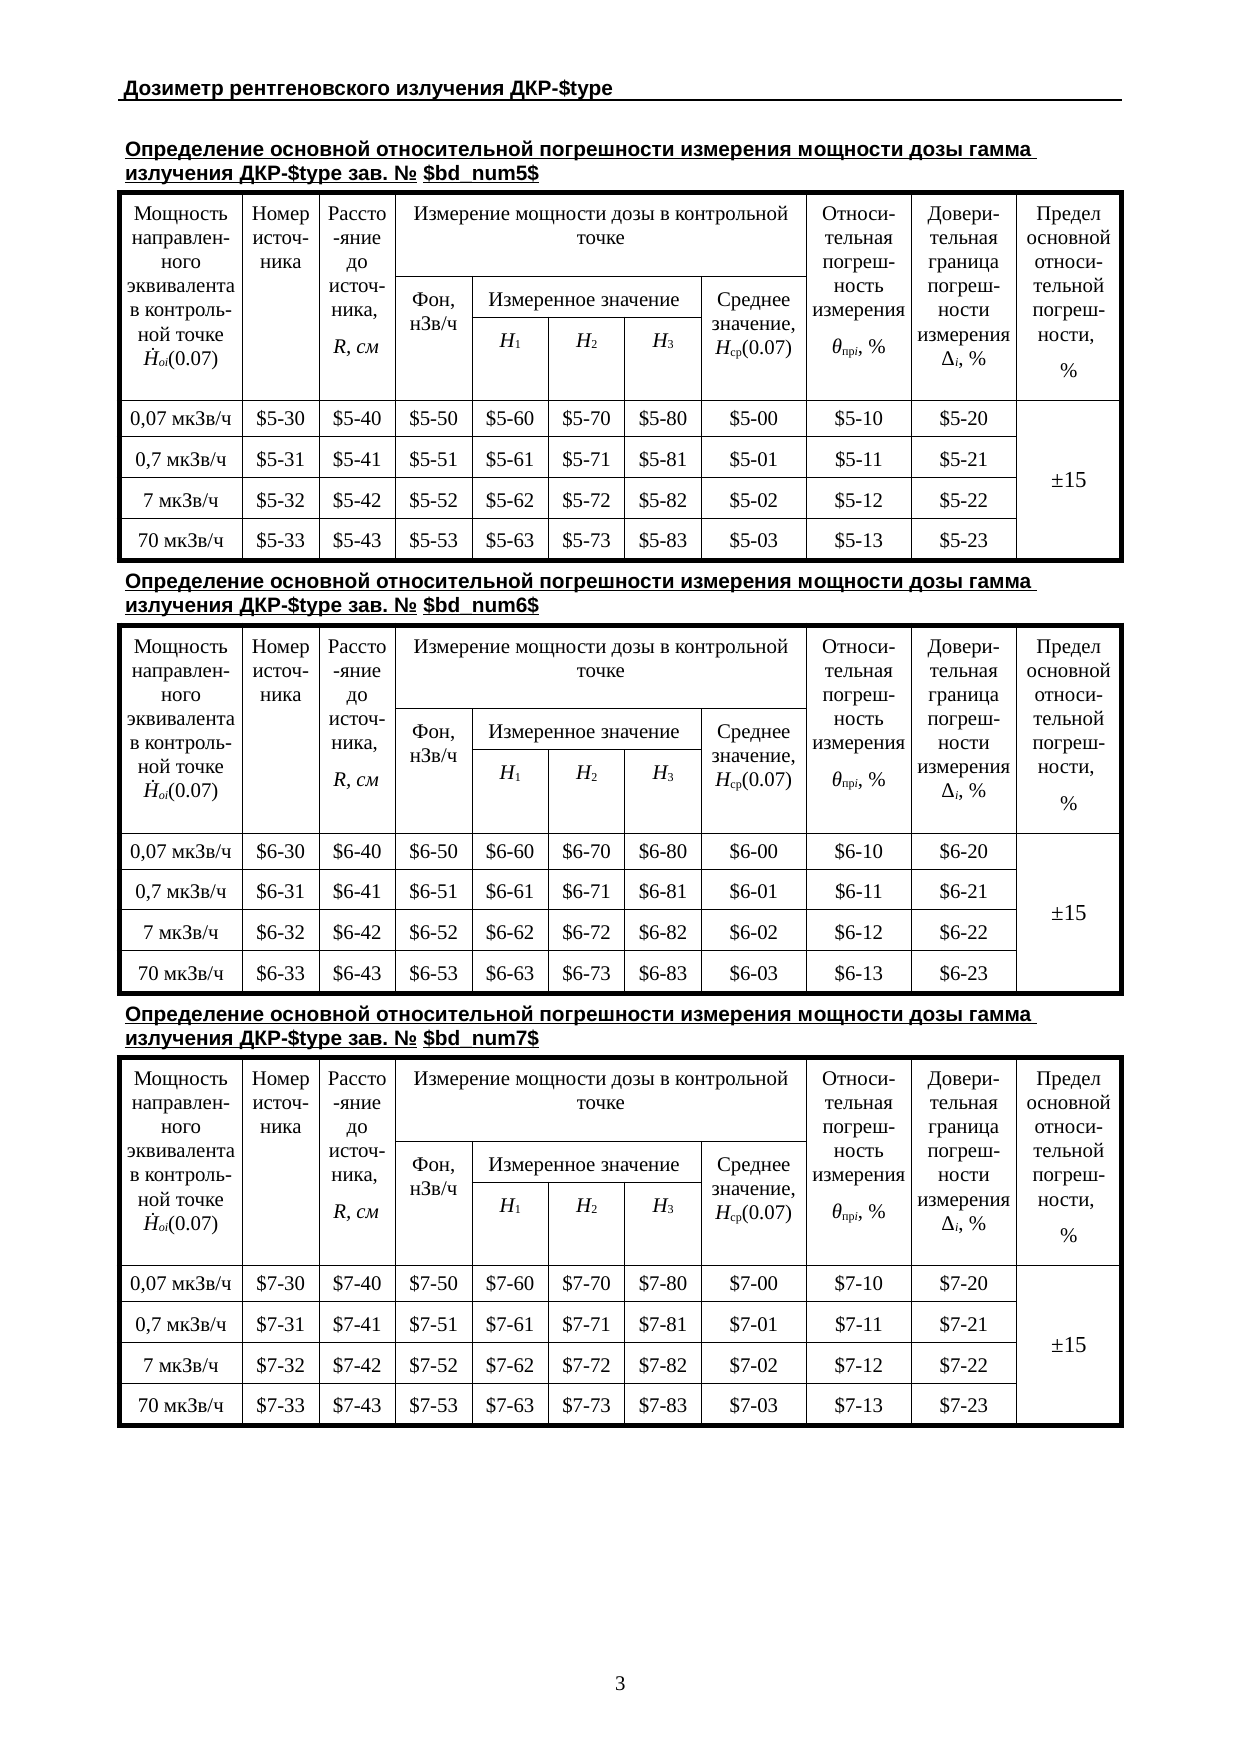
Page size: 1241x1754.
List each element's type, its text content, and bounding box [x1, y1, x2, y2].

table_cell $6-12 [807, 910, 911, 950]
table_cell $5-21 [912, 437, 1016, 477]
table_cell Номер источ-ника [243, 628, 319, 833]
table_cell $5-40 [320, 401, 395, 436]
table_cell $7-10 [807, 1266, 911, 1301]
table_cell $5-82 [625, 478, 701, 517]
table_cell $6-62 [473, 910, 548, 950]
table_cell $6-40 [320, 834, 395, 868]
table_cell $5-23 [912, 519, 1016, 558]
table_cell $6-31 [243, 870, 319, 909]
table_cell $6-41 [320, 870, 395, 909]
table_cell $6-13 [807, 951, 911, 991]
table_cell $6-01 [702, 870, 806, 909]
table_cell 7 мкЗв/ч [122, 1343, 242, 1382]
table_cell 0,7 мкЗв/ч [122, 1302, 242, 1342]
table_cell $7-00 [702, 1266, 806, 1301]
table_cell $5-52 [396, 478, 472, 517]
table_cell $6-30 [243, 834, 319, 868]
table_cell $7-32 [243, 1343, 319, 1382]
table_cell $5-33 [243, 519, 319, 558]
table_cell Фон, нЗв/ч [396, 709, 472, 833]
table_cell $7-71 [549, 1302, 624, 1342]
table_cell $6-50 [396, 834, 472, 868]
table_cell $7-72 [549, 1343, 624, 1382]
table_cell ±15 [1017, 401, 1119, 558]
table_cell Среднее значение, Hср(0.07) [702, 277, 806, 400]
table_cell $6-53 [396, 951, 472, 991]
table_cell 0,07 мкЗв/ч [122, 834, 242, 868]
table_cell $7-11 [807, 1302, 911, 1342]
table_cell Среднее значение, Hср(0.07) [702, 709, 806, 833]
table_cell $5-63 [473, 519, 548, 558]
table_cell $7-51 [396, 1302, 472, 1342]
table_cell 0,07 мкЗв/ч [122, 1266, 242, 1301]
table_cell $7-52 [396, 1343, 472, 1382]
table_cell $7-12 [807, 1343, 911, 1382]
table_cell $6-21 [912, 870, 1016, 909]
table_cell H3 [625, 318, 701, 400]
table_cell Довери-тельная граница погреш-ности измерения Δi, % [912, 195, 1016, 400]
table_cell $6-02 [702, 910, 806, 950]
table_cell $5-31 [243, 437, 319, 477]
table_cell 7 мкЗв/ч [122, 478, 242, 517]
table_cell Фон, нЗв/ч [396, 277, 472, 400]
table_header Определение основной относительной погрешности измерения мощности дозы гамма излучения ДКР-$type зав. № $bd_num6$ [119, 563, 1121, 623]
table_cell H2 [549, 1183, 624, 1265]
table_cell Относи-тельная погреш-ность измерения θпрi, % [807, 195, 911, 400]
table_cell Относи-тельная погреш-ность измерения θпрi, % [807, 628, 911, 833]
table_cell Рассто-яние до источ-ника, R, см [320, 195, 395, 400]
table_cell Мощность направлен-ного эквивалента в контроль-ной точке Ḣoi(0.07) [122, 628, 242, 833]
table_cell $6-60 [473, 834, 548, 868]
table_cell $5-72 [549, 478, 624, 517]
table_cell 7 мкЗв/ч [122, 910, 242, 950]
table_cell $5-60 [473, 401, 548, 436]
table_cell $5-73 [549, 519, 624, 558]
table_cell Измерение мощности дозы в контрольной точке [396, 628, 806, 708]
table_cell $6-22 [912, 910, 1016, 950]
table_cell 0,7 мкЗв/ч [122, 437, 242, 477]
table_cell $7-02 [702, 1343, 806, 1382]
table_cell $7-41 [320, 1302, 395, 1342]
table_cell Измеренное значение [473, 277, 701, 317]
table_cell $6-52 [396, 910, 472, 950]
table_cell $5-10 [807, 401, 911, 436]
table_cell $5-13 [807, 519, 911, 558]
table_cell $6-70 [549, 834, 624, 868]
table_header Определение основной относительной погрешности измерения мощности дозы гамма излучения ДКР-$type зав. № $bd_num5$ [119, 131, 1121, 190]
table_cell $6-82 [625, 910, 701, 950]
table_cell $7-81 [625, 1302, 701, 1342]
table_cell H2 [549, 318, 624, 400]
table_cell $7-82 [625, 1343, 701, 1382]
table_cell $7-03 [702, 1384, 806, 1423]
table_cell $7-30 [243, 1266, 319, 1301]
table_cell $5-20 [912, 401, 1016, 436]
table_cell $6-10 [807, 834, 911, 868]
table_cell $7-21 [912, 1302, 1016, 1342]
table_cell Номер источ-ника [243, 195, 319, 400]
table_cell $7-13 [807, 1384, 911, 1423]
table_cell $5-43 [320, 519, 395, 558]
table_cell $6-61 [473, 870, 548, 909]
table_cell $6-72 [549, 910, 624, 950]
table_cell $6-81 [625, 870, 701, 909]
table_cell Среднее значение, Hср(0.07) [702, 1142, 806, 1265]
table_cell $5-80 [625, 401, 701, 436]
table_cell Довери-тельная граница погреш-ности измерения Δi, % [912, 628, 1016, 833]
table_cell ±15 [1017, 1266, 1119, 1423]
table_cell Относи-тельная погреш-ность измерения θпрi, % [807, 1060, 911, 1265]
table_cell Предел основной относи-тельной погреш-ности, % [1017, 1060, 1119, 1265]
table_cell $6-73 [549, 951, 624, 991]
table_cell $6-51 [396, 870, 472, 909]
table_cell $7-22 [912, 1343, 1016, 1382]
table_cell $6-71 [549, 870, 624, 909]
table_cell $5-00 [702, 401, 806, 436]
table_cell $6-23 [912, 951, 1016, 991]
table_cell $6-83 [625, 951, 701, 991]
table_cell $5-03 [702, 519, 806, 558]
table_cell $7-23 [912, 1384, 1016, 1423]
table_cell $7-42 [320, 1343, 395, 1382]
table_cell $5-30 [243, 401, 319, 436]
table_cell H1 [473, 318, 548, 400]
table_cell $5-01 [702, 437, 806, 477]
table_cell $7-01 [702, 1302, 806, 1342]
table_cell $7-80 [625, 1266, 701, 1301]
table_cell $7-63 [473, 1384, 548, 1423]
table_cell $7-53 [396, 1384, 472, 1423]
table_cell $5-12 [807, 478, 911, 517]
table_cell Измеренное значение [473, 709, 701, 749]
table_cell $5-11 [807, 437, 911, 477]
table_cell $5-50 [396, 401, 472, 436]
table_cell Мощность направлен-ного эквивалента в контроль-ной точке Ḣoi(0.07) [122, 1060, 242, 1265]
table_cell Мощность направлен-ного эквивалента в контроль-ной точке Ḣoi(0.07) [122, 195, 242, 400]
table_cell $5-51 [396, 437, 472, 477]
table_cell Предел основной относи-тельной погреш-ности, % [1017, 195, 1119, 400]
table_cell $5-62 [473, 478, 548, 517]
table_cell Предел основной относи-тельной погреш-ности, % [1017, 628, 1119, 833]
table_cell $5-41 [320, 437, 395, 477]
table_cell $7-33 [243, 1384, 319, 1423]
table_cell $7-73 [549, 1384, 624, 1423]
table_cell 0,7 мкЗв/ч [122, 870, 242, 909]
table_cell $5-22 [912, 478, 1016, 517]
table_cell Фон, нЗв/ч [396, 1142, 472, 1265]
table_cell $7-50 [396, 1266, 472, 1301]
table_cell $7-70 [549, 1266, 624, 1301]
table_cell $7-62 [473, 1343, 548, 1382]
table_cell Довери-тельная граница погреш-ности измерения Δi, % [912, 1060, 1016, 1265]
table_cell $5-42 [320, 478, 395, 517]
table_cell $7-61 [473, 1302, 548, 1342]
table_cell Измерение мощности дозы в контрольной точке [396, 195, 806, 276]
table_cell 0,07 мкЗв/ч [122, 401, 242, 436]
table_cell $6-63 [473, 951, 548, 991]
table_cell 70 мкЗв/ч [122, 1384, 242, 1423]
table_cell H2 [549, 750, 624, 833]
table_cell Измерение мощности дозы в контрольной точке [396, 1060, 806, 1141]
table_cell H1 [473, 1183, 548, 1265]
table_cell $5-71 [549, 437, 624, 477]
table_cell $7-40 [320, 1266, 395, 1301]
table_cell $6-33 [243, 951, 319, 991]
table_header Определение основной относительной погрешности измерения мощности дозы гамма излучения ДКР-$type зав. № $bd_num7$ [119, 996, 1121, 1055]
table_cell Номер источ-ника [243, 1060, 319, 1265]
table_cell $7-83 [625, 1384, 701, 1423]
table_cell H3 [625, 1183, 701, 1265]
table_cell Рассто-яние до источ-ника, R, см [320, 628, 395, 833]
table_cell 70 мкЗв/ч [122, 951, 242, 991]
table_cell Рассто-яние до источ-ника, R, см [320, 1060, 395, 1265]
table_cell $6-00 [702, 834, 806, 868]
table_cell $7-60 [473, 1266, 548, 1301]
table_cell $6-32 [243, 910, 319, 950]
table_cell Измеренное значение [473, 1142, 701, 1182]
table_cell $6-20 [912, 834, 1016, 868]
table_cell $6-43 [320, 951, 395, 991]
table_cell $5-53 [396, 519, 472, 558]
table_cell $5-81 [625, 437, 701, 477]
table_cell $5-61 [473, 437, 548, 477]
table_cell $5-70 [549, 401, 624, 436]
table_cell $5-02 [702, 478, 806, 517]
table_cell $6-03 [702, 951, 806, 991]
table_cell $5-32 [243, 478, 319, 517]
table_cell $7-43 [320, 1384, 395, 1423]
table_cell ±15 [1017, 834, 1119, 991]
table_cell H1 [473, 750, 548, 833]
table_cell H3 [625, 750, 701, 833]
table_cell $6-11 [807, 870, 911, 909]
table_cell $6-42 [320, 910, 395, 950]
table_cell $7-20 [912, 1266, 1016, 1301]
table_cell $5-83 [625, 519, 701, 558]
table_cell $6-80 [625, 834, 701, 868]
table_cell 70 мкЗв/ч [122, 519, 242, 558]
table_cell $7-31 [243, 1302, 319, 1342]
